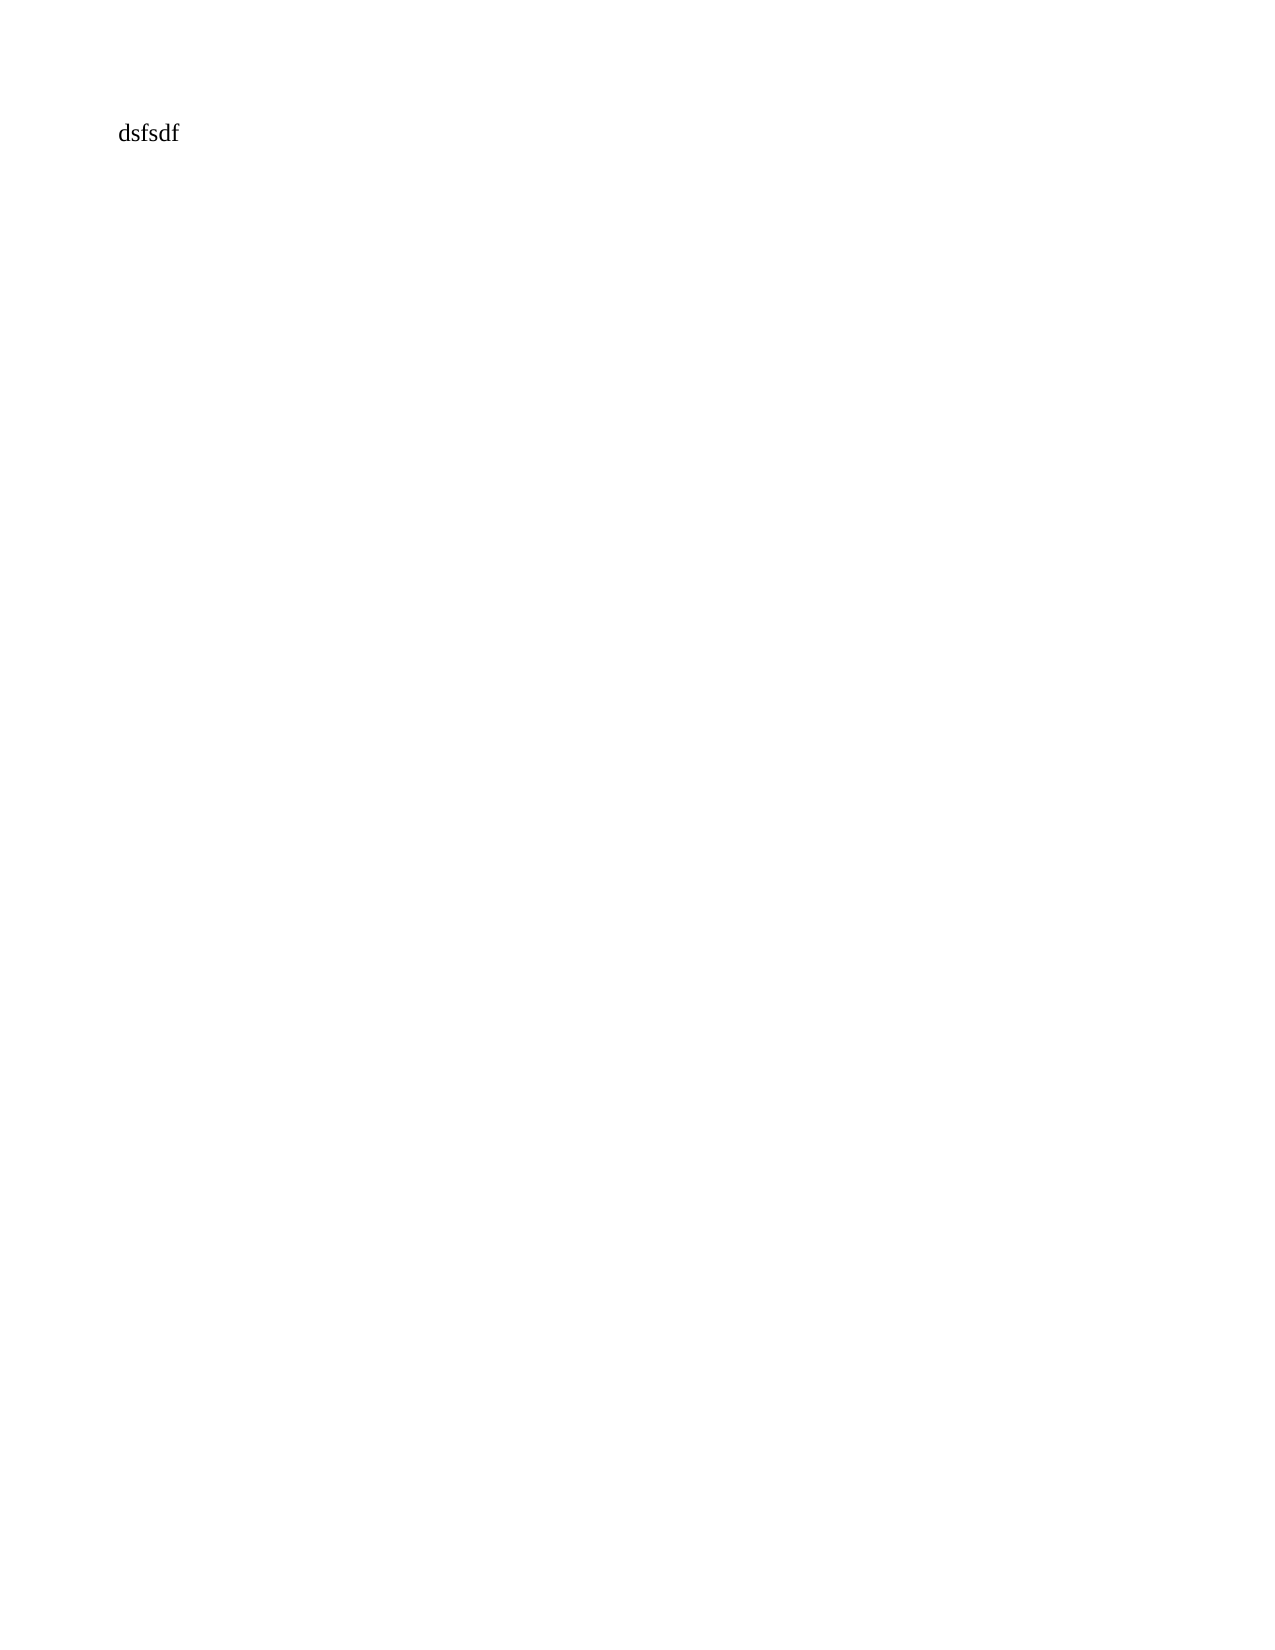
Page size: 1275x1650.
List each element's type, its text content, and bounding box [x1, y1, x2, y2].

text dsfsdf [118, 118, 1157, 147]
